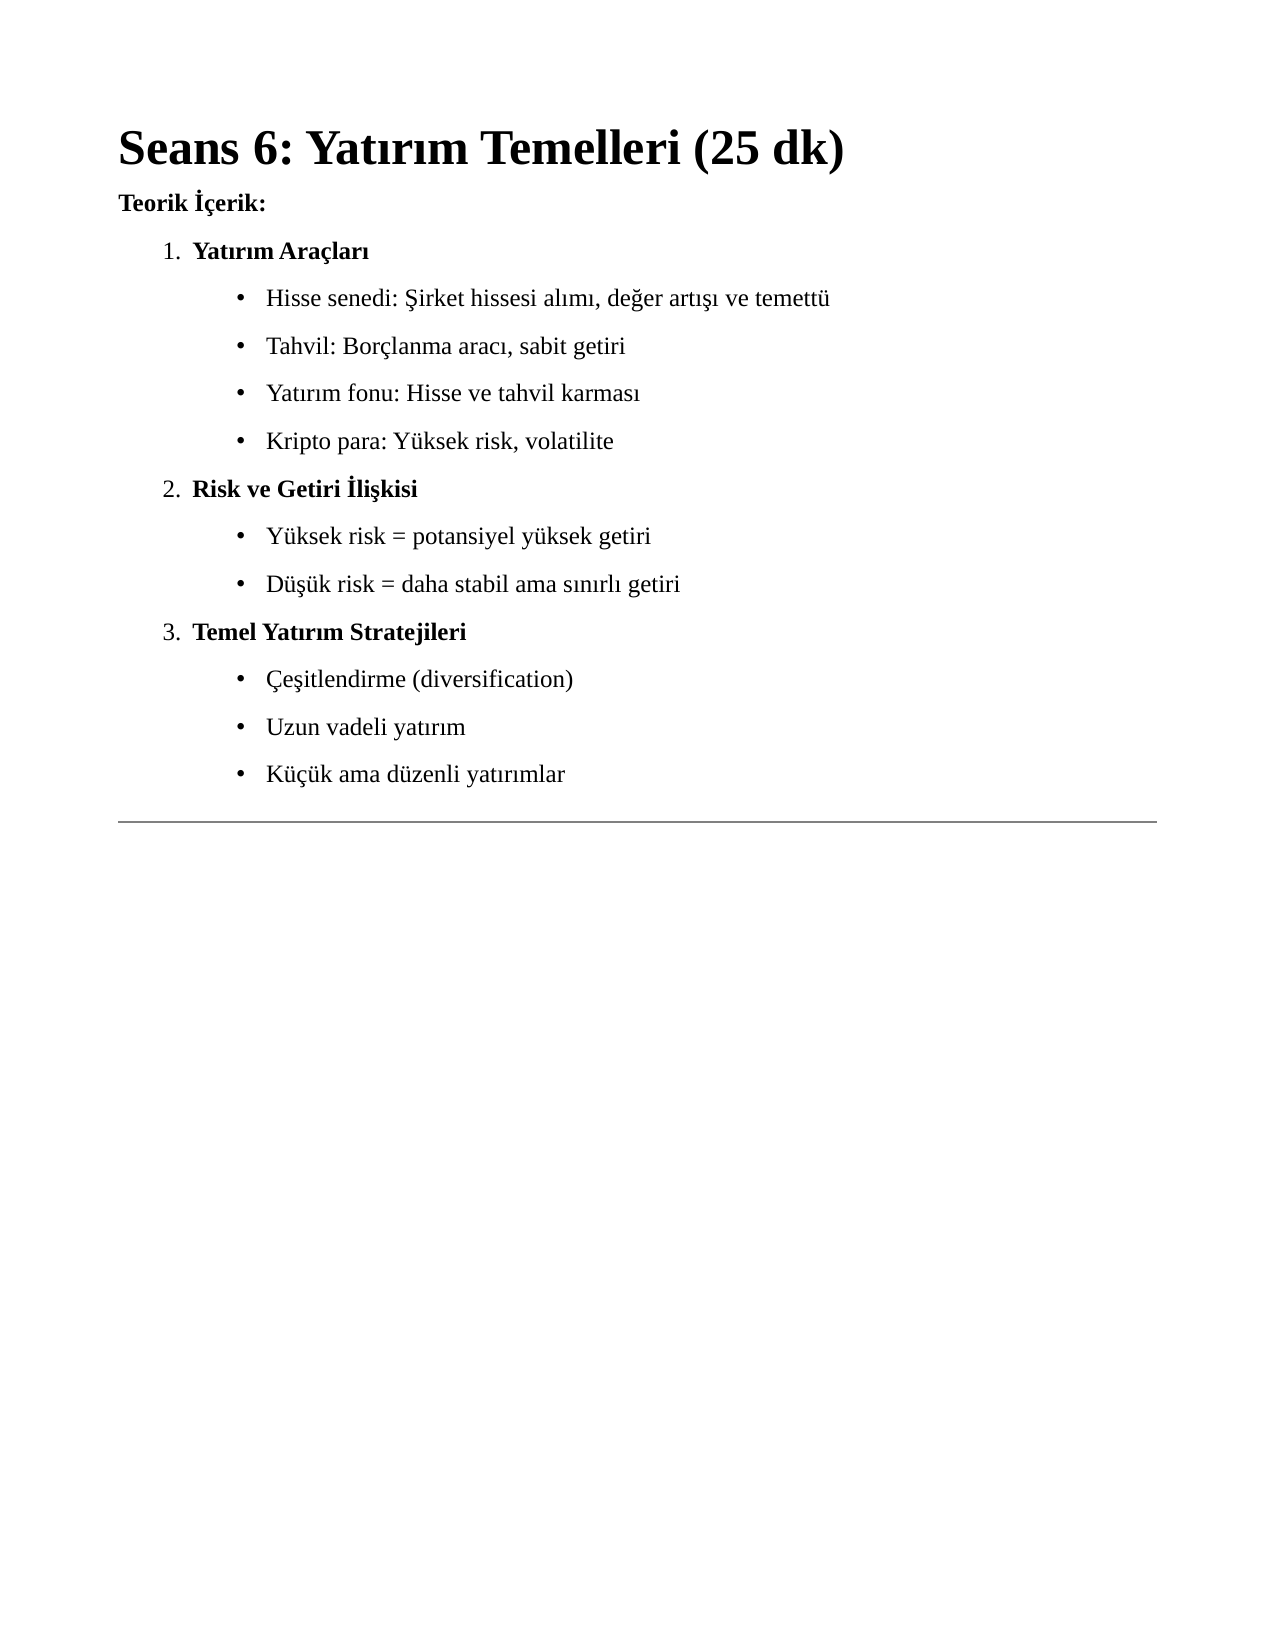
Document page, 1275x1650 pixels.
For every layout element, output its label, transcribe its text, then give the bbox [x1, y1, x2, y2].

list Yatırım fonu: Hisse ve tahvil karması [236, 378, 1157, 407]
list Risk ve Getiri İlişkisi [162, 474, 1157, 502]
list Hisse senedi: Şirket hissesi alımı, değer artışı ve temettü [236, 283, 1157, 312]
list Yüksek risk = potansiyel yüksek getiri [236, 521, 1157, 550]
list Çeşitlendirme (diversification) [236, 664, 1157, 693]
subtitle Seans 6: Yatırım Temelleri (25 dk) [118, 118, 1157, 176]
list Yatırım Araçları [162, 236, 1157, 264]
text Teorik İçerik: [118, 188, 1157, 217]
list Uzun vadeli yatırım [236, 712, 1157, 741]
list Kripto para: Yüksek risk, volatilite [236, 426, 1157, 455]
list Tahvil: Borçlanma aracı, sabit getiri [236, 331, 1157, 360]
list Temel Yatırım Stratejileri [162, 617, 1157, 645]
list Düşük risk = daha stabil ama sınırlı getiri [236, 569, 1157, 598]
list Küçük ama düzenli yatırımlar [236, 759, 1157, 788]
